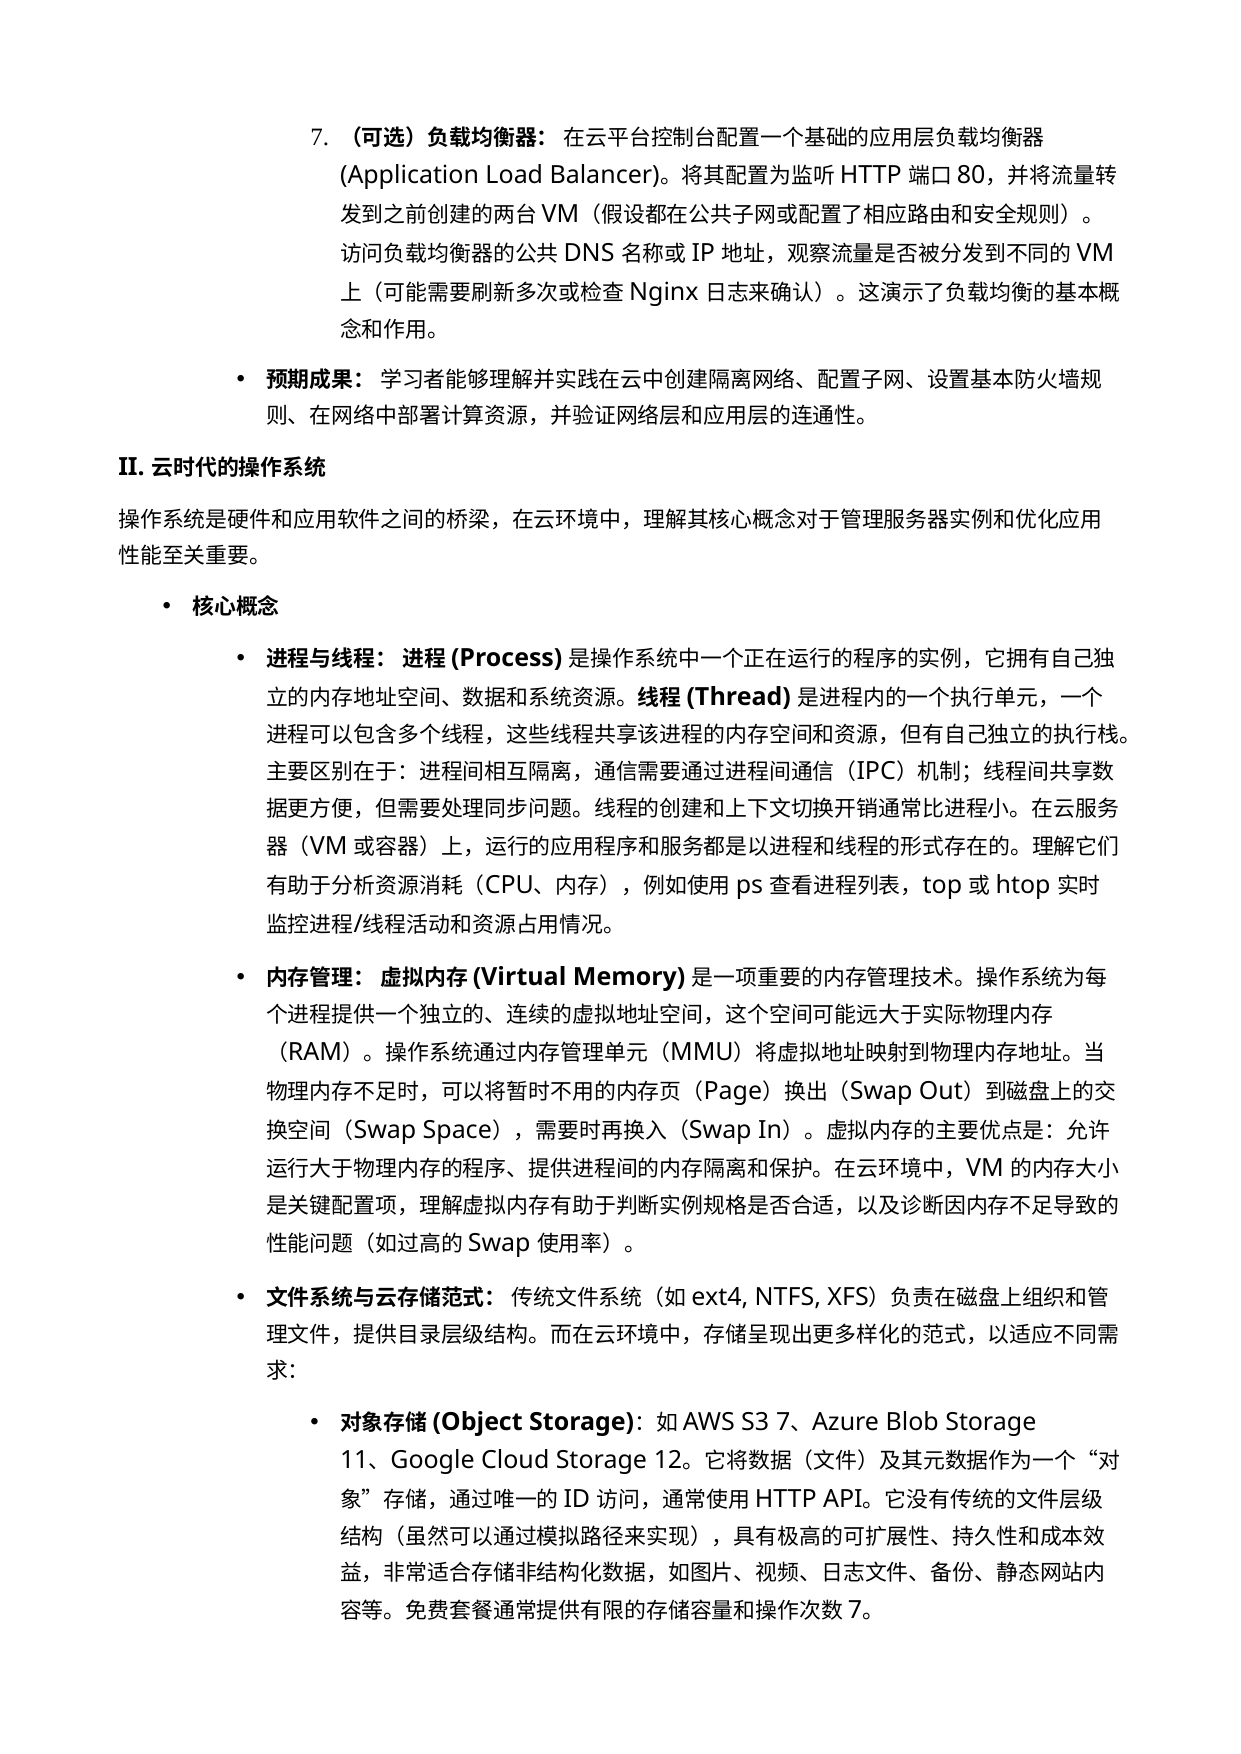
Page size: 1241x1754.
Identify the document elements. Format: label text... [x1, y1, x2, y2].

list （可选）负载均衡器： 在云平台控制台配置一个基础的应用层负载均衡器 (Application Load Balancer)。将其配置为监听 HTTP 端口 80，并将流量转发到之前创建的两台 VM（假设都在公共子网或配置了相应路由和安全规则）。访问负载均衡器的公共 DNS 名称或 IP 地址，观察流量是否被分发到不同的 VM 上（可能需要刷新多次或检查 Nginx 日志来确认）。这演示了负载均衡的基本概念和作用。 [310, 118, 1122, 343]
list 对象存储 (Object Storage)：如 AWS S3 7、Azure Blob Storage 11、Google Cloud Storage 12。它将数据（文件）及其元数据作为一个“对象”存储，通过唯一的 ID 访问，通常使用 HTTP API。它没有传统的文件层级结构（虽然可以通过模拟路径来实现），具有极高的可扩展性、持久性和成本效益，非常适合存储非结构化数据，如图片、视频、日志文件、备份、静态网站内容等。免费套餐通常提供有限的存储容量和操作次数 7。 [310, 1403, 1122, 1626]
list 核心概念 [162, 589, 1122, 621]
text 操作系统是硬件和应用软件之间的桥梁，在云环境中，理解其核心概念对于管理服务器实例和优化应用性能至关重要。 [118, 502, 1122, 570]
list 预期成果： 学习者能够理解并实践在云中创建隔离网络、配置子网、设置基本防火墙规则、在网络中部署计算资源，并验证网络层和应用层的连通性。 [236, 362, 1122, 430]
text II. 云时代的操作系统 [118, 449, 1122, 483]
list 文件系统与云存储范式： 传统文件系统（如 ext4, NTFS, XFS）负责在磁盘上组织和管理文件，提供目录层级结构。而在云环境中，存储呈现出更多样化的范式，以适应不同需求： [236, 1278, 1122, 1384]
list 内存管理： 虚拟内存 (Virtual Memory) 是一项重要的内存管理技术。操作系统为每个进程提供一个独立的、连续的虚拟地址空间，这个空间可能远大于实际物理内存（RAM）。操作系统通过内存管理单元（MMU）将虚拟地址映射到物理内存地址。当物理内存不足时，可以将暂时不用的内存页（Page）换出（Swap Out）到磁盘上的交换空间（Swap Space），需要时再换入（Swap In）。虚拟内存的主要优点是：允许运行大于物理内存的程序、提供进程间的内存隔离和保护。在云环境中，VM 的内存大小是关键配置项，理解虚拟内存有助于判断实例规格是否合适，以及诊断因内存不足导致的性能问题（如过高的 Swap 使用率）。 [236, 959, 1122, 1259]
list 进程与线程： 进程 (Process) 是操作系统中一个正在运行的程序的实例，它拥有自己独立的内存地址空间、数据和系统资源。线程 (Thread) 是进程内的一个执行单元，一个进程可以包含多个线程，这些线程共享该进程的内存空间和资源，但有自己独立的执行栈。主要区别在于：进程间相互隔离，通信需要通过进程间通信（IPC）机制；线程间共享数据更方便，但需要处理同步问题。线程的创建和上下文切换开销通常比进程小。在云服务器（VM 或容器）上，运行的应用程序和服务都是以进程和线程的形式存在的。理解它们有助于分析资源消耗（CPU、内存），例如使用 ps 查看进程列表，top 或 htop 实时监控进程/线程活动和资源占用情况。 [236, 639, 1122, 939]
